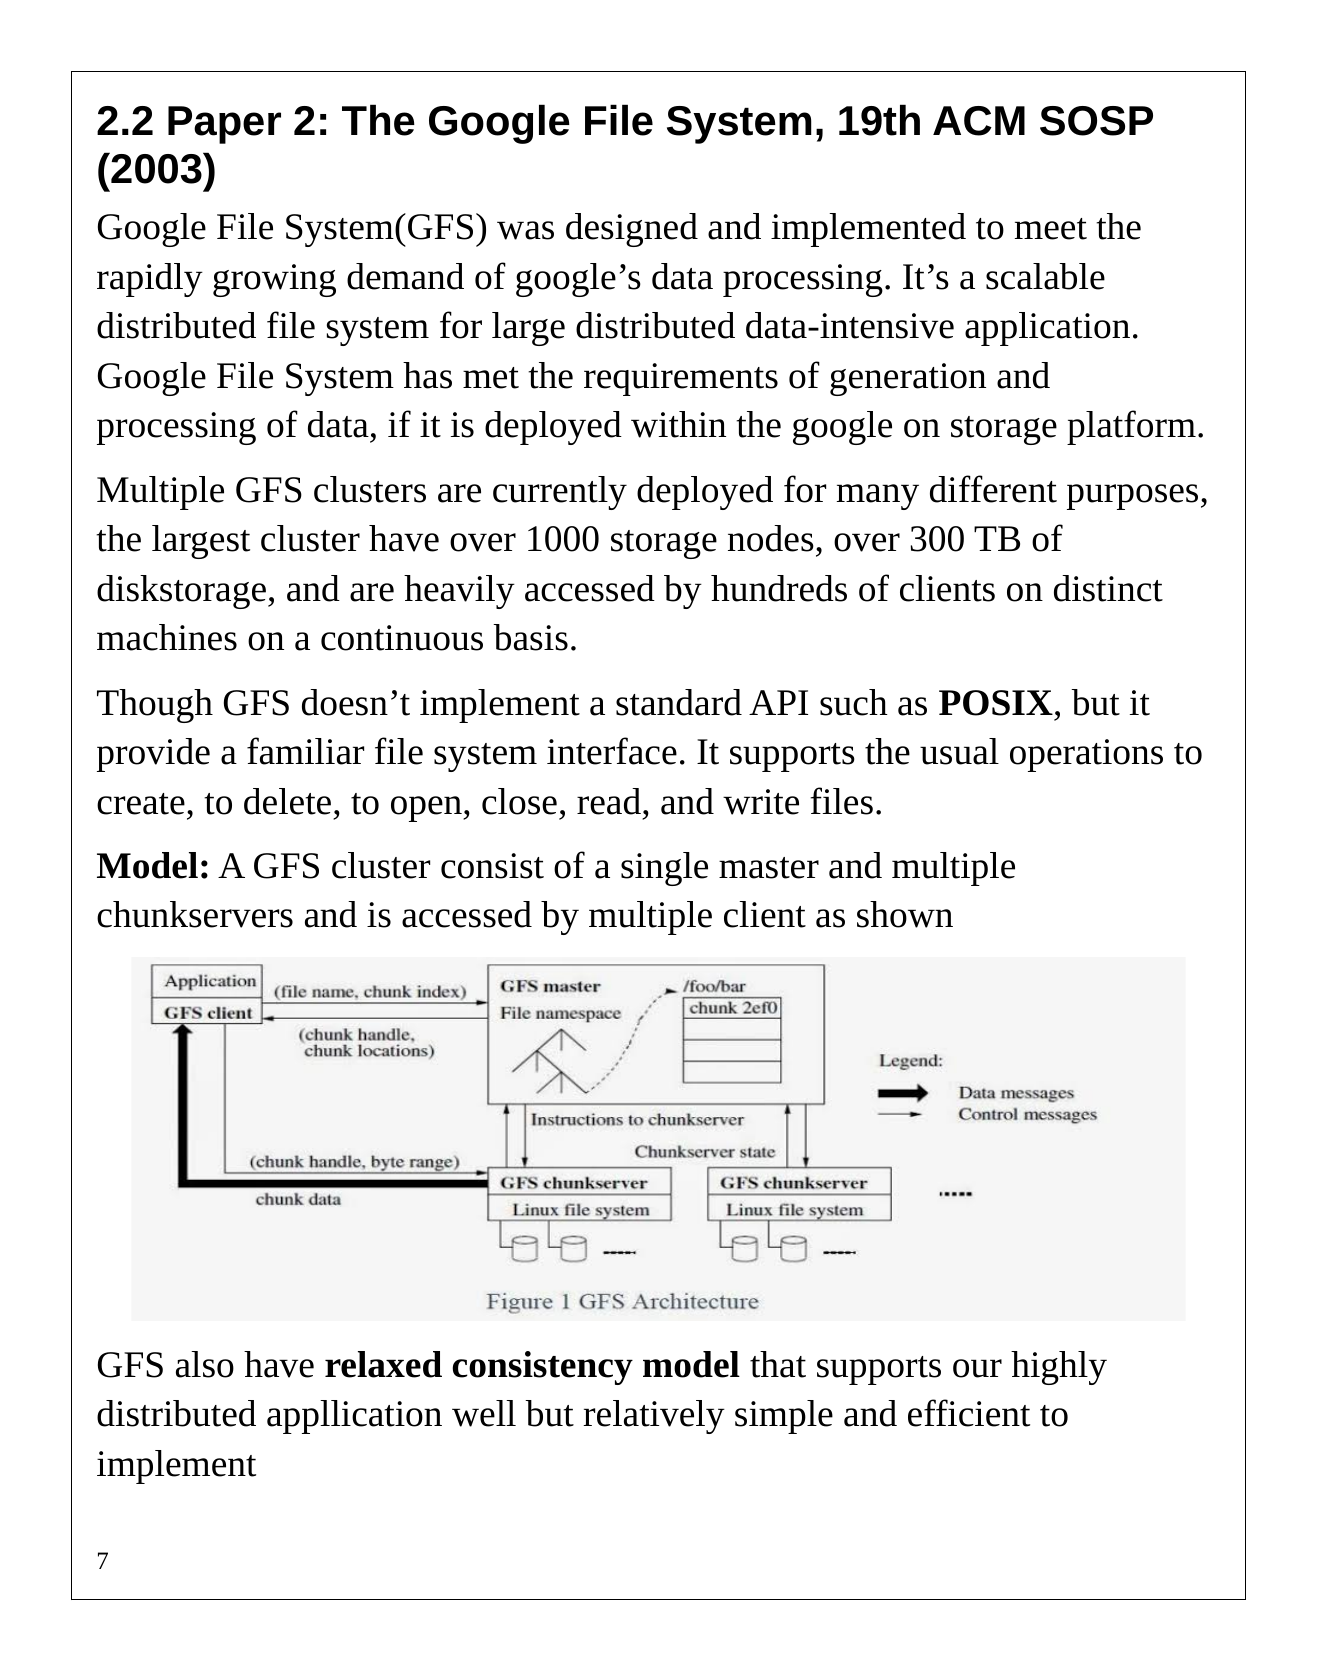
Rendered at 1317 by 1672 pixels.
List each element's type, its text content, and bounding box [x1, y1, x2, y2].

subtitle 2.2 Paper 2: The Google File System, 19th ACM SOSP (2003) [96, 96, 1221, 192]
text GFS also have relaxed consistency model that supports our highly distributed appllication well but relatively simple and efficient to implement [96, 1342, 1221, 1484]
text Model: A GFS cluster consist of a single master and multiple chunkservers and is accessed by multiple client as shown [96, 843, 1221, 936]
text Though GFS doesn’t implement a standard API such as POSIX, but it provide a familiar file system interface. It supports the usual operations to create, to delete, to open, close, read, and write files. [96, 680, 1221, 822]
picture [131, 957, 1186, 1321]
text Multiple GFS clusters are currently deployed for many different purposes, the largest cluster have over 1000 storage nodes, over 300 TB of diskstorage, and are heavily accessed by hundreds of clients on distinct machines on a continuous basis. [96, 467, 1221, 659]
text Google File System(GFS) was designed and implemented to meet the rapidly growing demand of google’s data processing. It’s a scalable distributed file system for large distributed data-intensive application. Google File System has met the requirements of generation and processing of data, if it is deployed within the google on storage platform. [96, 204, 1221, 446]
